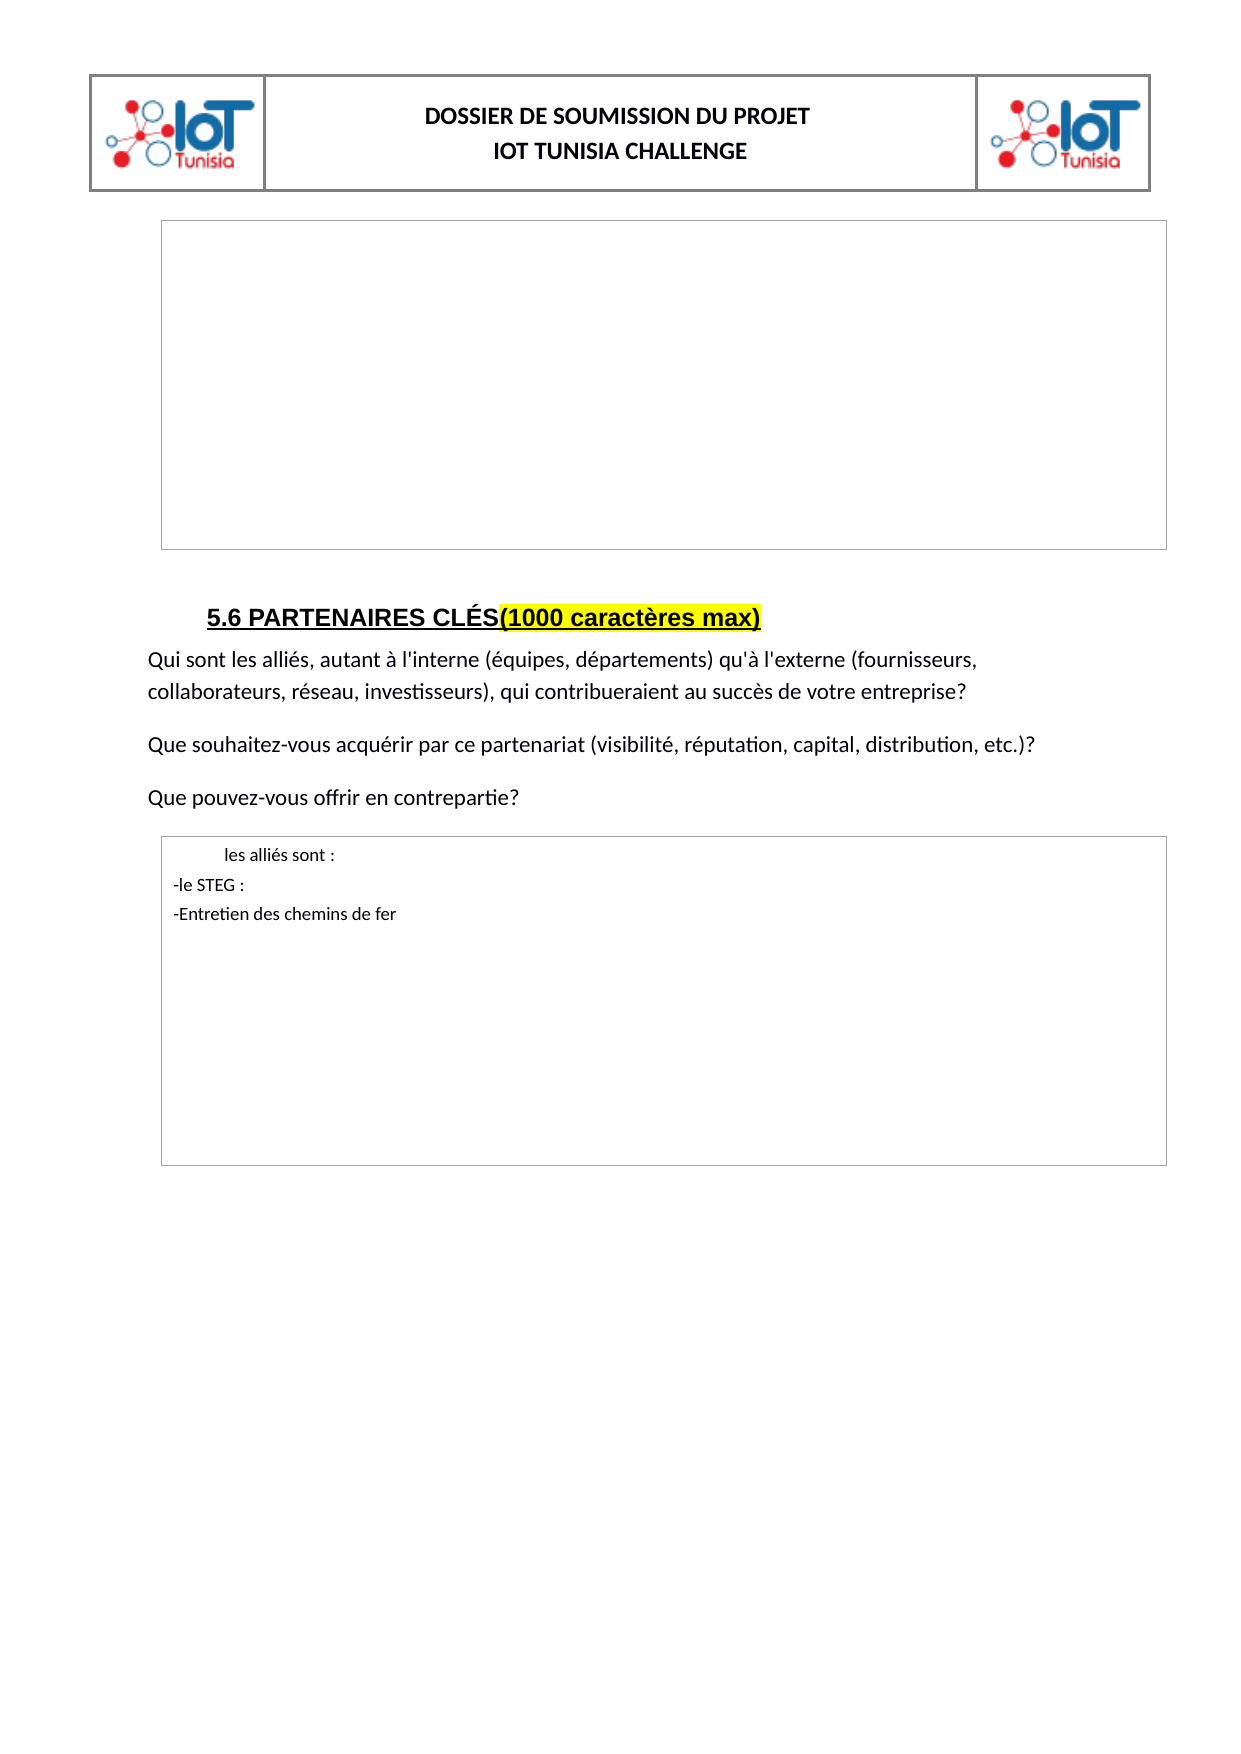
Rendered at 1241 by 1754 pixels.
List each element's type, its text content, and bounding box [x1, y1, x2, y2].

picture [985, 86, 1142, 180]
text Que souhaitez-vous acquérir par ce partenariat (visibilité, réputation, capital, distribution, etc.)? [148, 730, 1093, 758]
text Que pouvez-vous offrir en contrepartie? [148, 783, 1093, 811]
text Qui sont les alliés, autant à l'interne (équipes, départements) qu'à l'externe (fournisseurs, collaborateurs, réseau, investisseurs), qui contribueraient au succès de votre entreprise? [148, 645, 1093, 705]
table_header les alliés sont : -le STEG : -Entretien des chemins de fer [162, 837, 1166, 1165]
picture [99, 86, 256, 180]
table_header [162, 221, 1166, 549]
text 5.6 PARTENAIRES CLÉS(1000 caractères max) [207, 603, 1093, 632]
